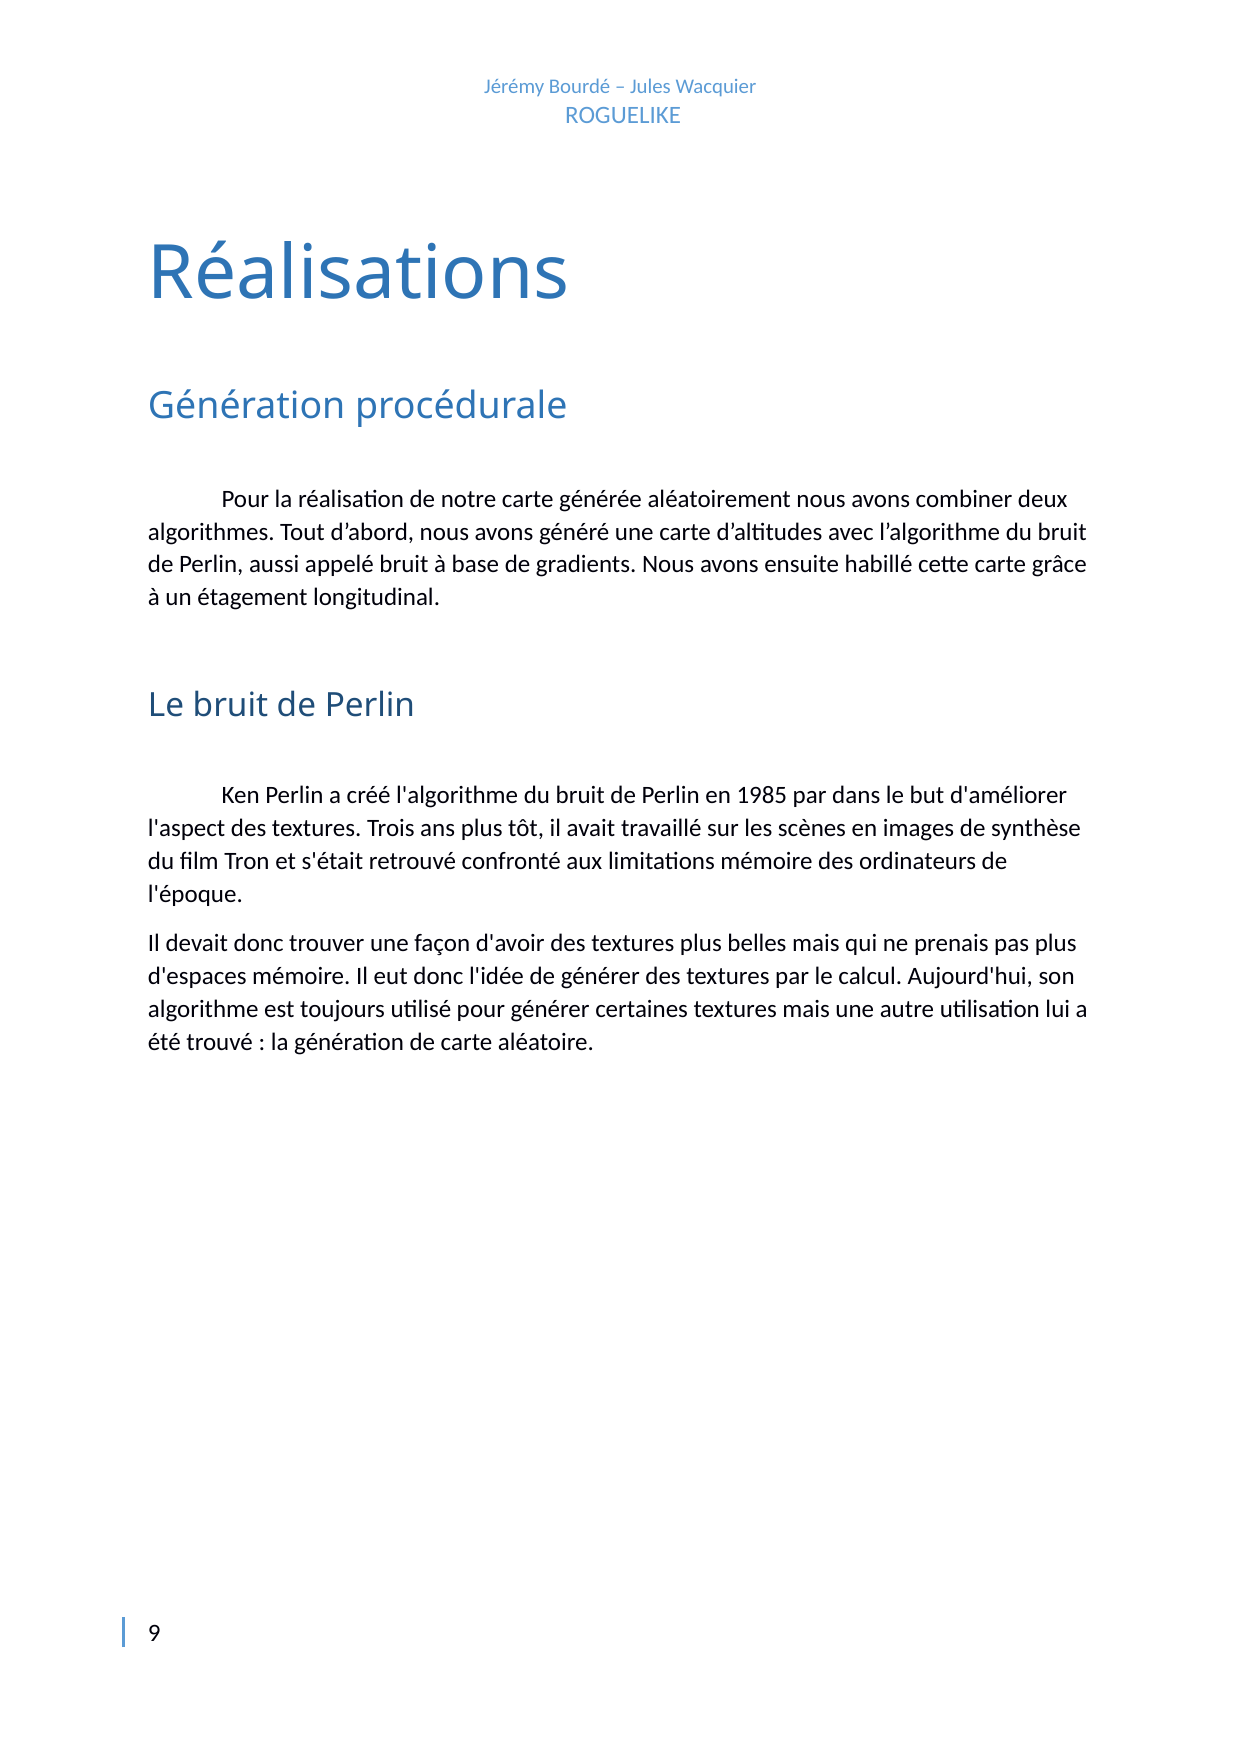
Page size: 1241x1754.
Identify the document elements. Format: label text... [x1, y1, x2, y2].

text Ken Perlin a créé l'algorithme du bruit de Perlin en 1985 par dans le but d'améliorer l'aspect des textures. Trois ans plus tôt, il avait travaillé sur les scènes en images de synthèse du film Tron et s'était retrouvé confronté aux limitations mémoire des ordinateurs de l'époque. [148, 779, 1093, 908]
text Il devait donc trouver une façon d'avoir des textures plus belles mais qui ne prenais pas plus d'espaces mémoire. Il eut donc l'idée de générer des textures par le calcul. Aujourd'hui, son algorithme est toujours utilisé pour générer certaines textures mais une autre utilisation lui a été trouvé : la génération de carte aléatoire. [148, 927, 1093, 1057]
subtitle Génération procédurale [148, 378, 1093, 429]
subtitle Le bruit de Perlin [148, 681, 1093, 726]
text Pour la réalisation de notre carte générée aléatoirement nous avons combiner deux algorithmes. Tout d’abord, nous avons généré une carte d’altitudes avec l’algorithme du bruit de Perlin, aussi appelé bruit à base de gradients. Nous avons ensuite habillé cette carte grâce à un étagement longitudinal. [148, 483, 1093, 612]
subtitle Réalisations [148, 218, 1093, 320]
